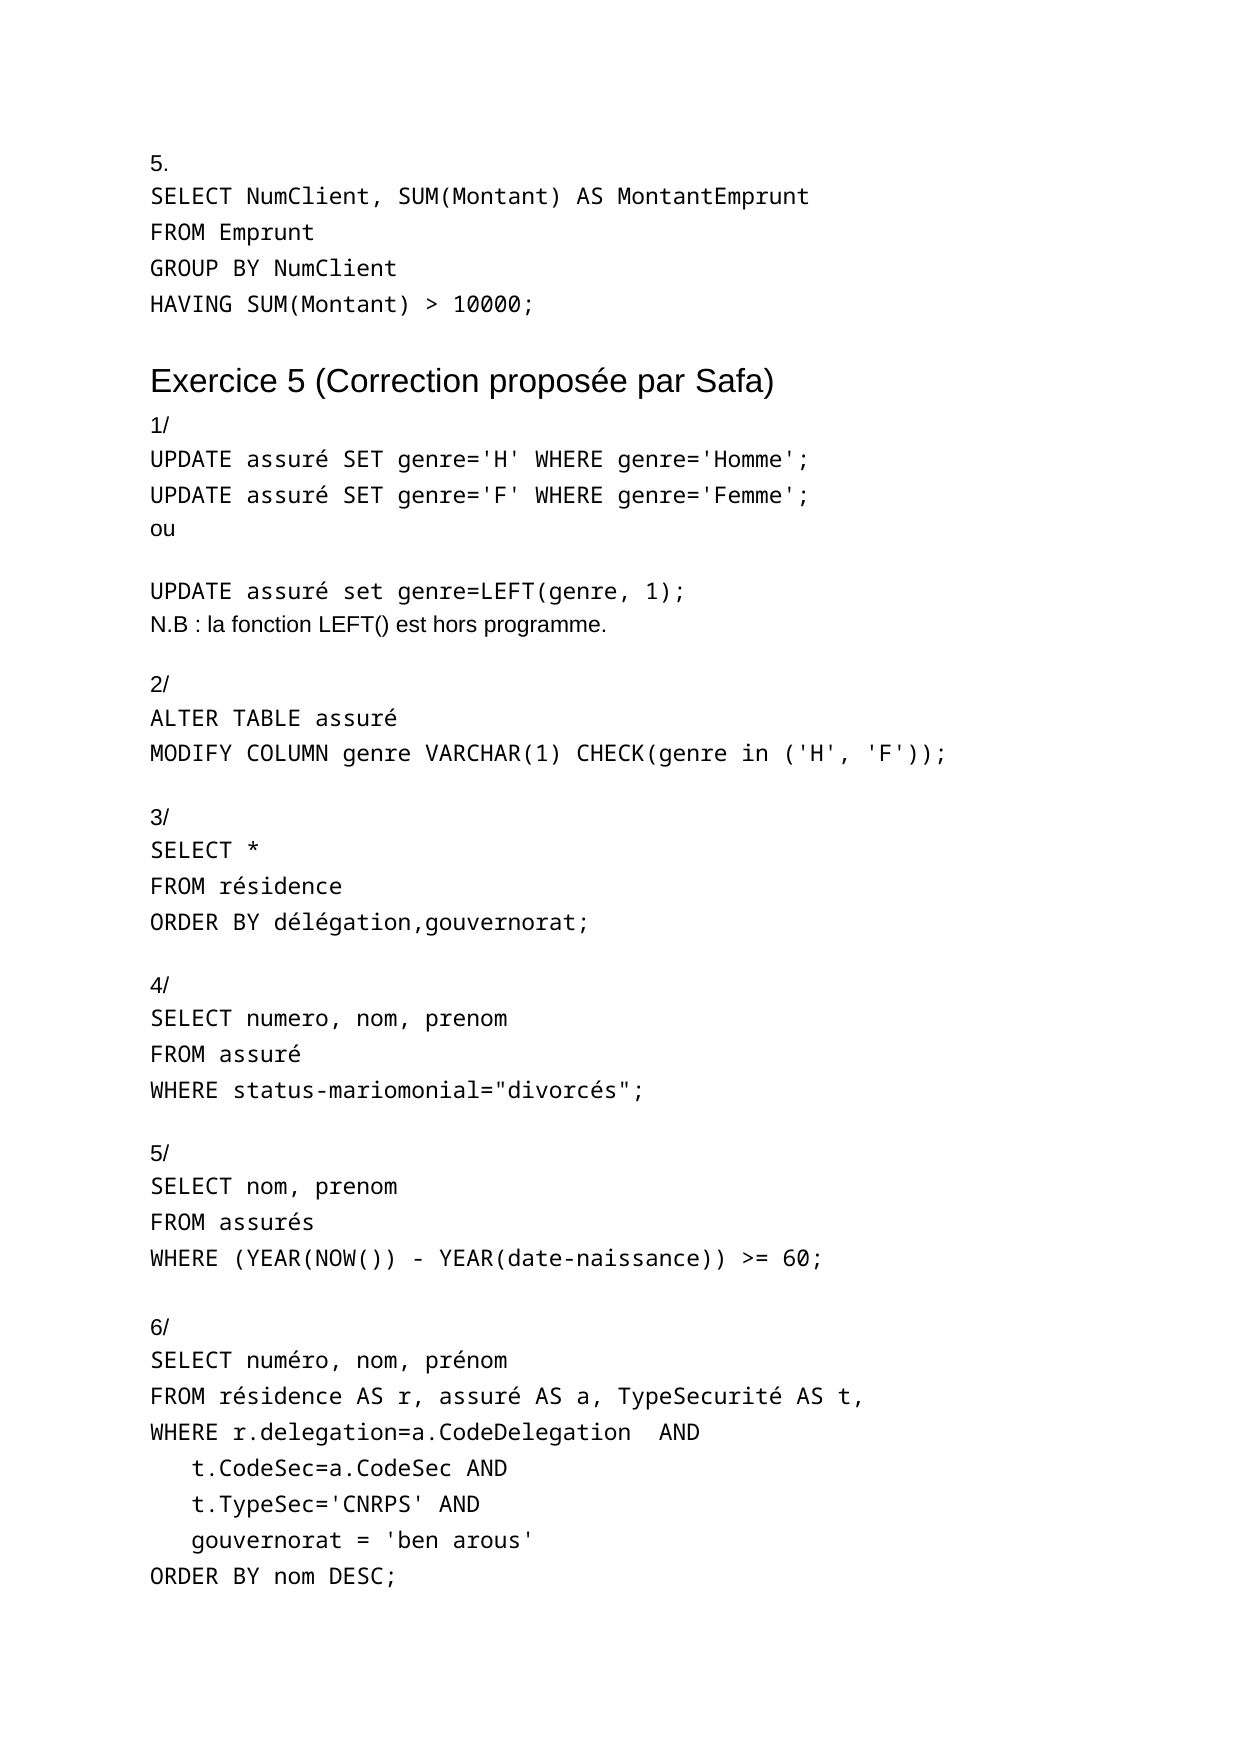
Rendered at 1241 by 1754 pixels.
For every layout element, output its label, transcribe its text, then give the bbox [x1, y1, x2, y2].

text SELECT * [150, 834, 1090, 865]
subtitle Exercice 5 (Correction proposée par Safa) [150, 361, 1090, 400]
text WHERE r.delegation=a.CodeDelegation AND [150, 1416, 1090, 1447]
text SELECT numero, nom, prenom [150, 1002, 1090, 1033]
text gouvernorat = 'ben arous' [150, 1524, 1090, 1555]
text FROM Emprunt [150, 216, 1090, 247]
text ORDER BY nom DESC; [150, 1560, 1090, 1591]
text UPDATE assuré SET genre='H' WHERE genre='Homme'; [150, 443, 1090, 474]
text WHERE (YEAR(NOW()) - YEAR(date-naissance)) >= 60; [150, 1242, 1090, 1273]
text 5. [150, 150, 1090, 176]
text 2/ [150, 671, 1090, 698]
text t.TypeSec='CNRPS' AND [150, 1488, 1090, 1519]
text FROM assurés [150, 1206, 1090, 1237]
text UPDATE assuré set genre=LEFT(genre, 1); [150, 575, 1090, 606]
text t.CodeSec=a.CodeSec AND [150, 1452, 1090, 1483]
text 1/ [150, 412, 1090, 439]
text N.B : la fonction LEFT() est hors programme. [150, 611, 1090, 637]
text WHERE status-mariomonial="divorcés"; [150, 1074, 1090, 1105]
text HAVING SUM(Montant) > 10000; [150, 288, 1090, 319]
text 3/ [150, 803, 1090, 830]
text 4/ [150, 972, 1090, 998]
text ou [150, 514, 1090, 541]
text SELECT NumClient, SUM(Montant) AS MontantEmprunt [150, 180, 1090, 211]
text FROM assuré [150, 1038, 1090, 1069]
text UPDATE assuré SET genre='F' WHERE genre='Femme'; [150, 478, 1090, 510]
text SELECT nom, prenom [150, 1170, 1090, 1201]
text MODIFY COLUMN genre VARCHAR(1) CHECK(genre in ('H', 'F')); [150, 737, 1090, 769]
text 6/ [150, 1314, 1090, 1340]
text 5/ [150, 1140, 1090, 1166]
text FROM résidence AS r, assuré AS a, TypeSecurité AS t, [150, 1380, 1090, 1411]
text ALTER TABLE assuré [150, 701, 1090, 733]
text GROUP BY NumClient [150, 252, 1090, 283]
text SELECT numéro, nom, prénom [150, 1344, 1090, 1375]
text FROM résidence [150, 870, 1090, 901]
text ORDER BY délégation,gouvernorat; [150, 906, 1090, 937]
